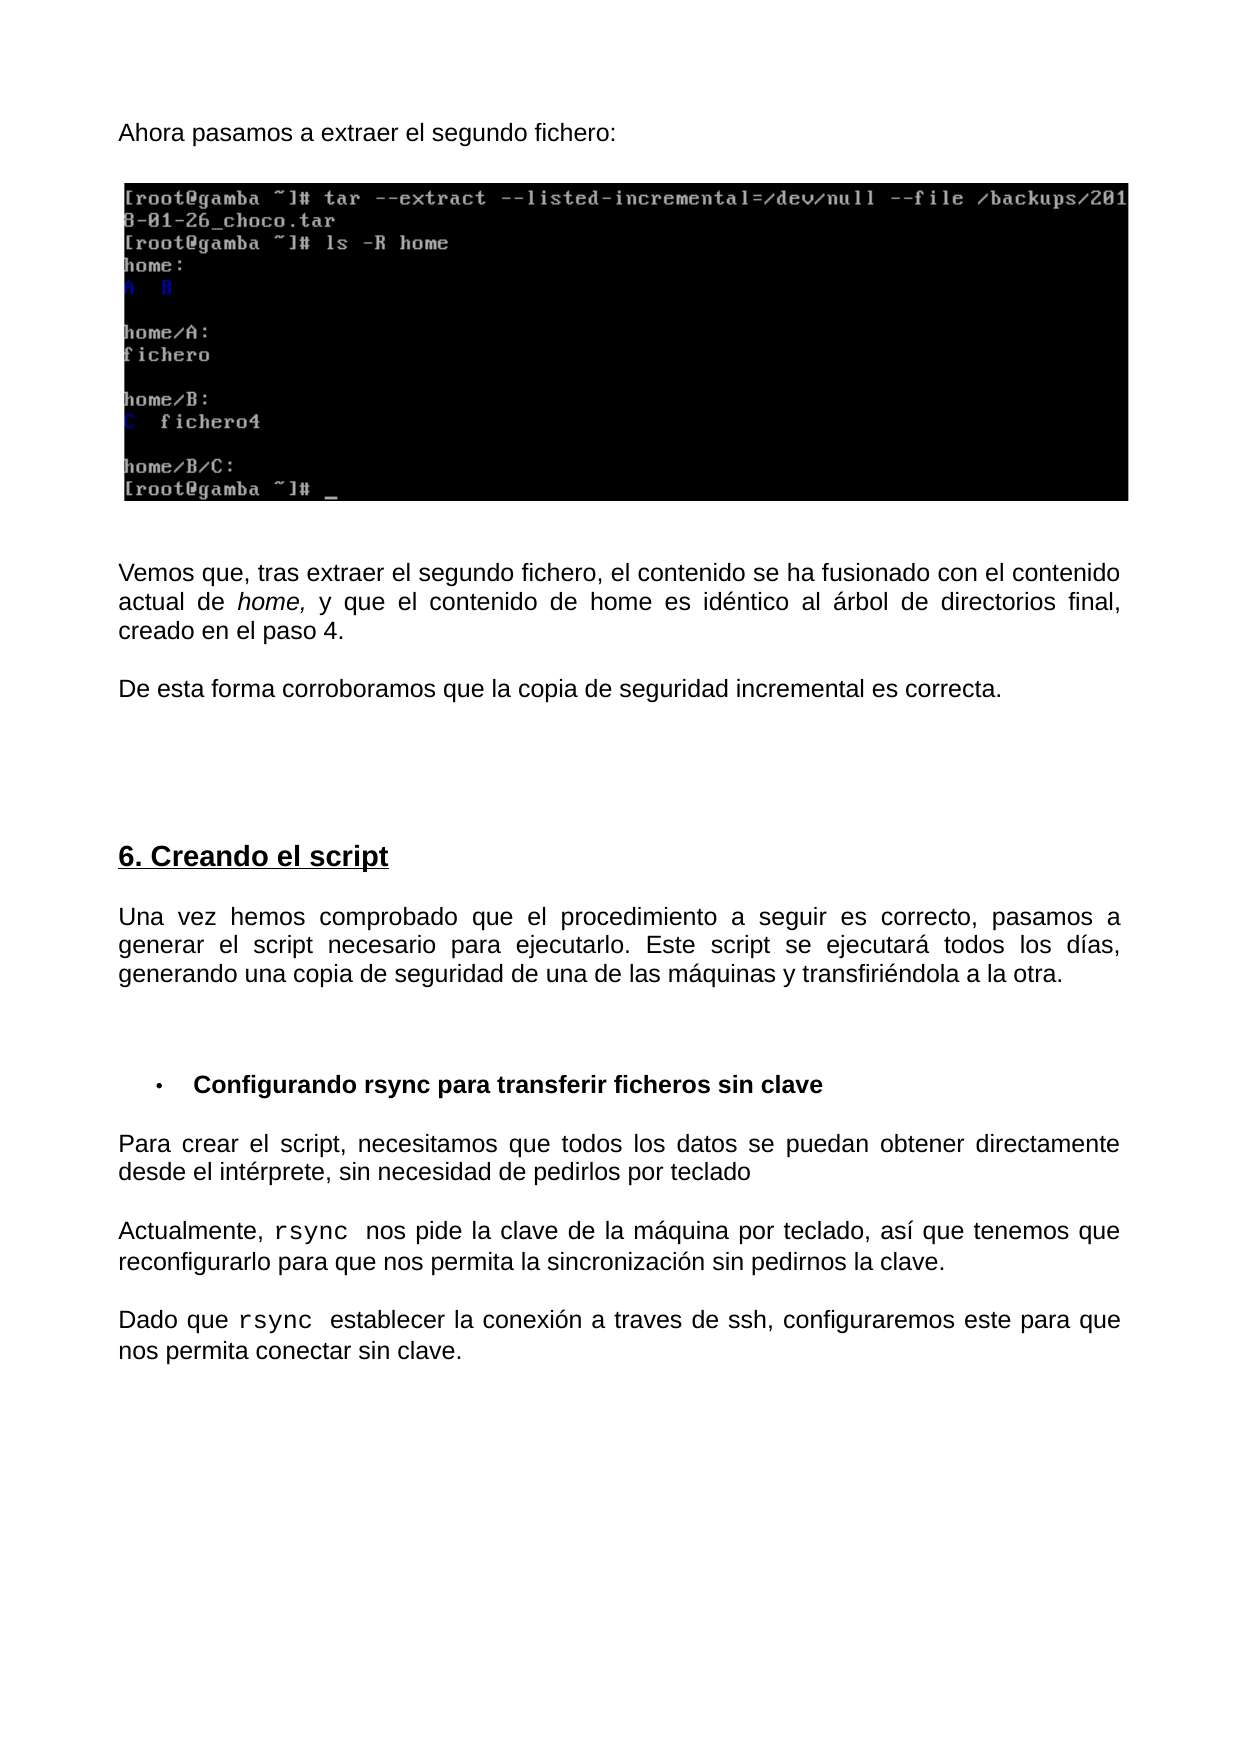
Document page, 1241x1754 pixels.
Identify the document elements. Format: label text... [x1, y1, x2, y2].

text Dado que rsync establecer la conexión a traves de ssh, configuraremos este para que nos permita conectar sin clave. [118, 1305, 1122, 1364]
text Vemos que, tras extraer el segundo fichero, el contenido se ha fusionado con el contenido actual de home, y que el contenido de home es idéntico al árbol de directorios final, creado en el paso 4. [118, 558, 1122, 644]
text 6. Creando el script [118, 838, 1122, 872]
text Ahora pasamos a extraer el segundo fichero: [118, 118, 1122, 147]
text Una vez hemos comprobado que el procedimiento a seguir es correcto, pasamos a generar el script necesario para ejecutarlo. Este script se ejecutará todos los días, generando una copia de seguridad de una de las máquinas y transfiriéndola a la otra. [118, 902, 1122, 988]
text Para crear el script, necesitamos que todos los datos se puedan obtener directamente desde el intérprete, sin necesidad de pedirlos por teclado [118, 1129, 1122, 1186]
text De esta forma corroboramos que la copia de seguridad incremental es correcta. [118, 674, 1122, 703]
text Actualmente, rsync nos pide la clave de la máquina por teclado, así que tenemos que reconfigurarlo para que nos permita la sincronización sin pedirnos la clave. [118, 1216, 1122, 1275]
picture [124, 183, 1129, 501]
list Configurando rsync para transferir ficheros sin clave [156, 1070, 1122, 1099]
